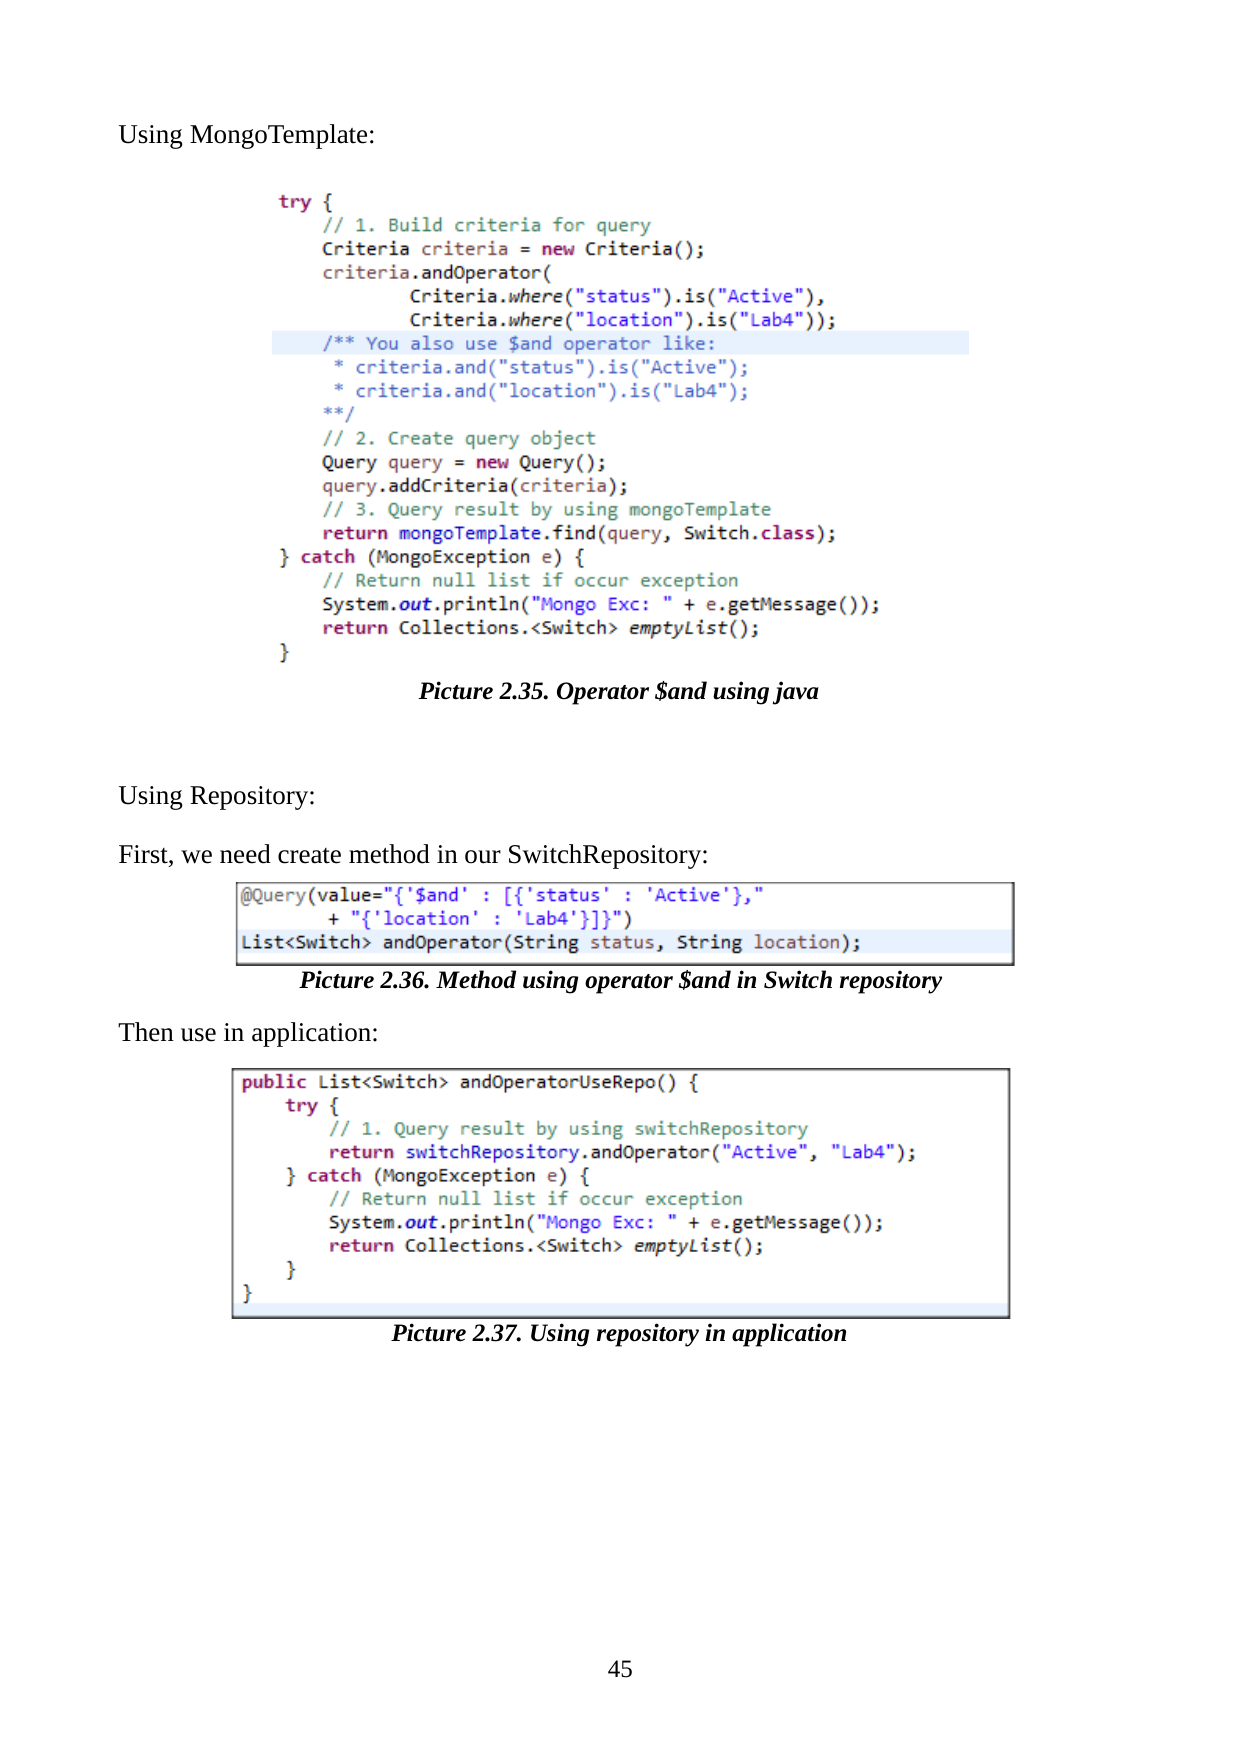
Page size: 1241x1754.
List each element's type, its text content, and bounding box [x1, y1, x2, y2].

text Then use in application: [118, 1016, 1122, 1047]
text Using MongoTemplate: [118, 118, 1122, 149]
text Picture 2.37. Using repository in application [231, 1319, 1010, 1347]
picture [235, 882, 1015, 966]
text Using Repository: [118, 779, 1122, 811]
text Picture 2.35. Operator $and using java [272, 676, 968, 705]
text First, we need create method in our SwitchRepository: [118, 838, 1122, 870]
text Picture 2.36. Method using operator $and in Switch repository [236, 966, 1015, 994]
picture [231, 1068, 1011, 1319]
